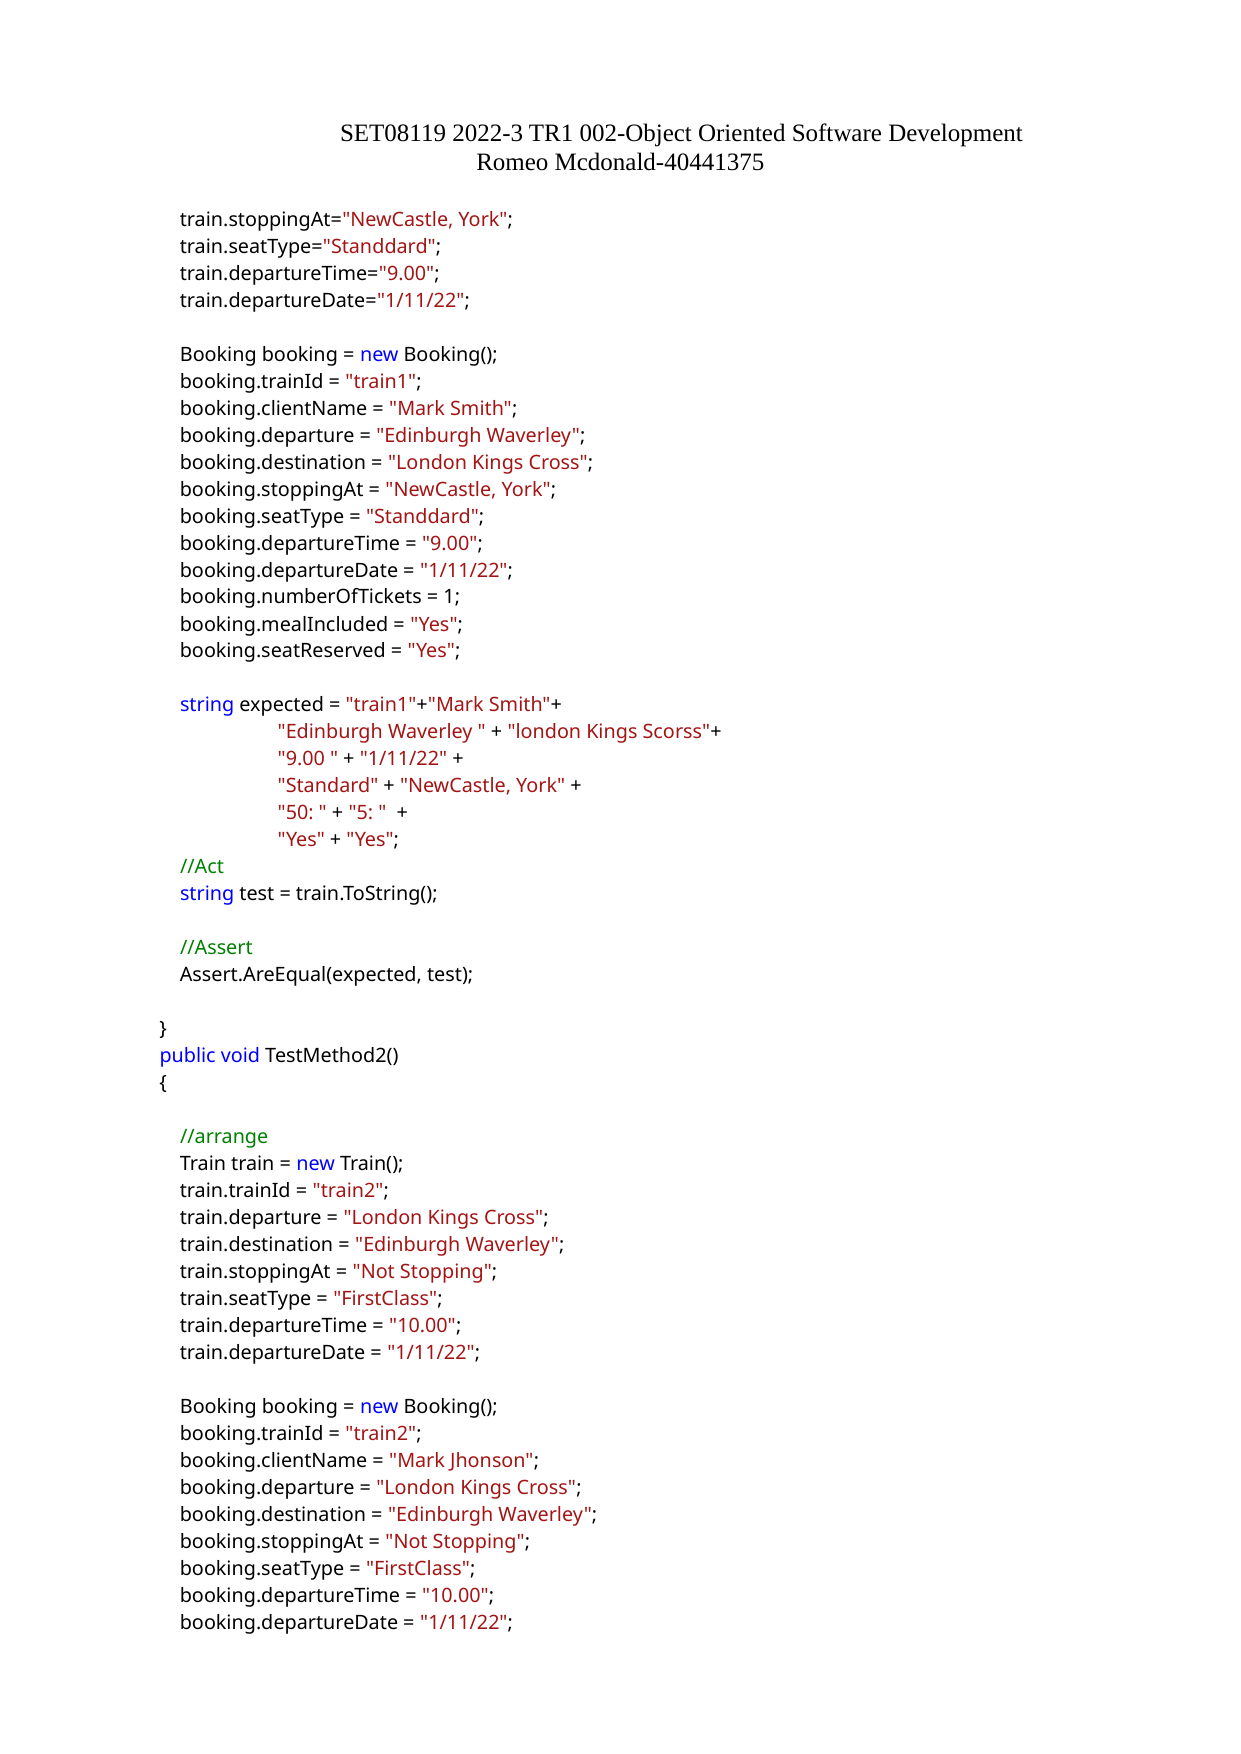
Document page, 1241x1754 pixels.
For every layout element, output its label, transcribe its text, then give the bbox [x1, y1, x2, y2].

text "9.00 " + "1/11/22" + [118, 745, 1122, 772]
text booking.clientName = "Mark Jhonson"; [118, 1446, 1122, 1473]
text booking.stoppingAt = "NewCastle, York"; [118, 475, 1122, 502]
text train.stoppingAt="NewCastle, York"; [118, 205, 1122, 232]
text } [118, 1014, 1122, 1041]
text Booking booking = new Booking(); [118, 1392, 1122, 1419]
text Assert.AreEqual(expected, test); [118, 961, 1122, 987]
text booking.mealIncluded = "Yes"; [118, 610, 1122, 637]
text booking.trainId = "train1"; [118, 367, 1122, 394]
text //Assert [118, 933, 1122, 961]
text train.departureDate = "1/11/22"; [118, 1338, 1122, 1365]
text booking.departureDate = "1/11/22"; [118, 556, 1122, 583]
text string expected = "train1"+"Mark Smith"+ [118, 691, 1122, 718]
text booking.numberOfTickets = 1; [118, 583, 1122, 610]
text { [118, 1068, 1122, 1095]
text train.stoppingAt = "Not Stopping"; [118, 1257, 1122, 1284]
text booking.seatType = "FirstClass"; [118, 1554, 1122, 1581]
text Booking booking = new Booking(); [118, 340, 1122, 367]
text booking.stoppingAt = "Not Stopping"; [118, 1527, 1122, 1554]
text train.departureTime="9.00"; [118, 259, 1122, 286]
text booking.departureTime = "10.00"; [118, 1581, 1122, 1608]
text //Act [118, 853, 1122, 879]
text booking.departureTime = "9.00"; [118, 529, 1122, 556]
text "Standard" + "NewCastle, York" + [118, 772, 1122, 799]
text public void TestMethod2() [118, 1041, 1122, 1068]
text booking.seatType = "Standdard"; [118, 502, 1122, 529]
text booking.departure = "Edinburgh Waverley"; [118, 421, 1122, 448]
text booking.trainId = "train2"; [118, 1419, 1122, 1446]
text Train train = new Train(); [118, 1149, 1122, 1176]
text booking.destination = "Edinburgh Waverley"; [118, 1500, 1122, 1527]
text "Yes" + "Yes"; [118, 826, 1122, 853]
text booking.seatReserved = "Yes"; [118, 637, 1122, 664]
text train.destination = "Edinburgh Waverley"; [118, 1230, 1122, 1257]
text train.trainId = "train2"; [118, 1176, 1122, 1203]
text //arrange [118, 1122, 1122, 1149]
text train.departure = "London Kings Cross"; [118, 1203, 1122, 1230]
text train.departureDate="1/11/22"; [118, 286, 1122, 313]
text train.seatType = "FirstClass"; [118, 1284, 1122, 1311]
text string test = train.ToString(); [118, 879, 1122, 907]
text train.departureTime = "10.00"; [118, 1311, 1122, 1338]
text "Edinburgh Waverley " + "london Kings Scorss"+ [118, 718, 1122, 745]
text booking.destination = "London Kings Cross"; [118, 448, 1122, 475]
text booking.departureDate = "1/11/22"; [118, 1608, 1122, 1635]
text train.seatType="Standdard"; [118, 232, 1122, 259]
text booking.departure = "London Kings Cross"; [118, 1473, 1122, 1500]
text "50: " + "5: " + [118, 799, 1122, 826]
text booking.clientName = "Mark Smith"; [118, 394, 1122, 421]
